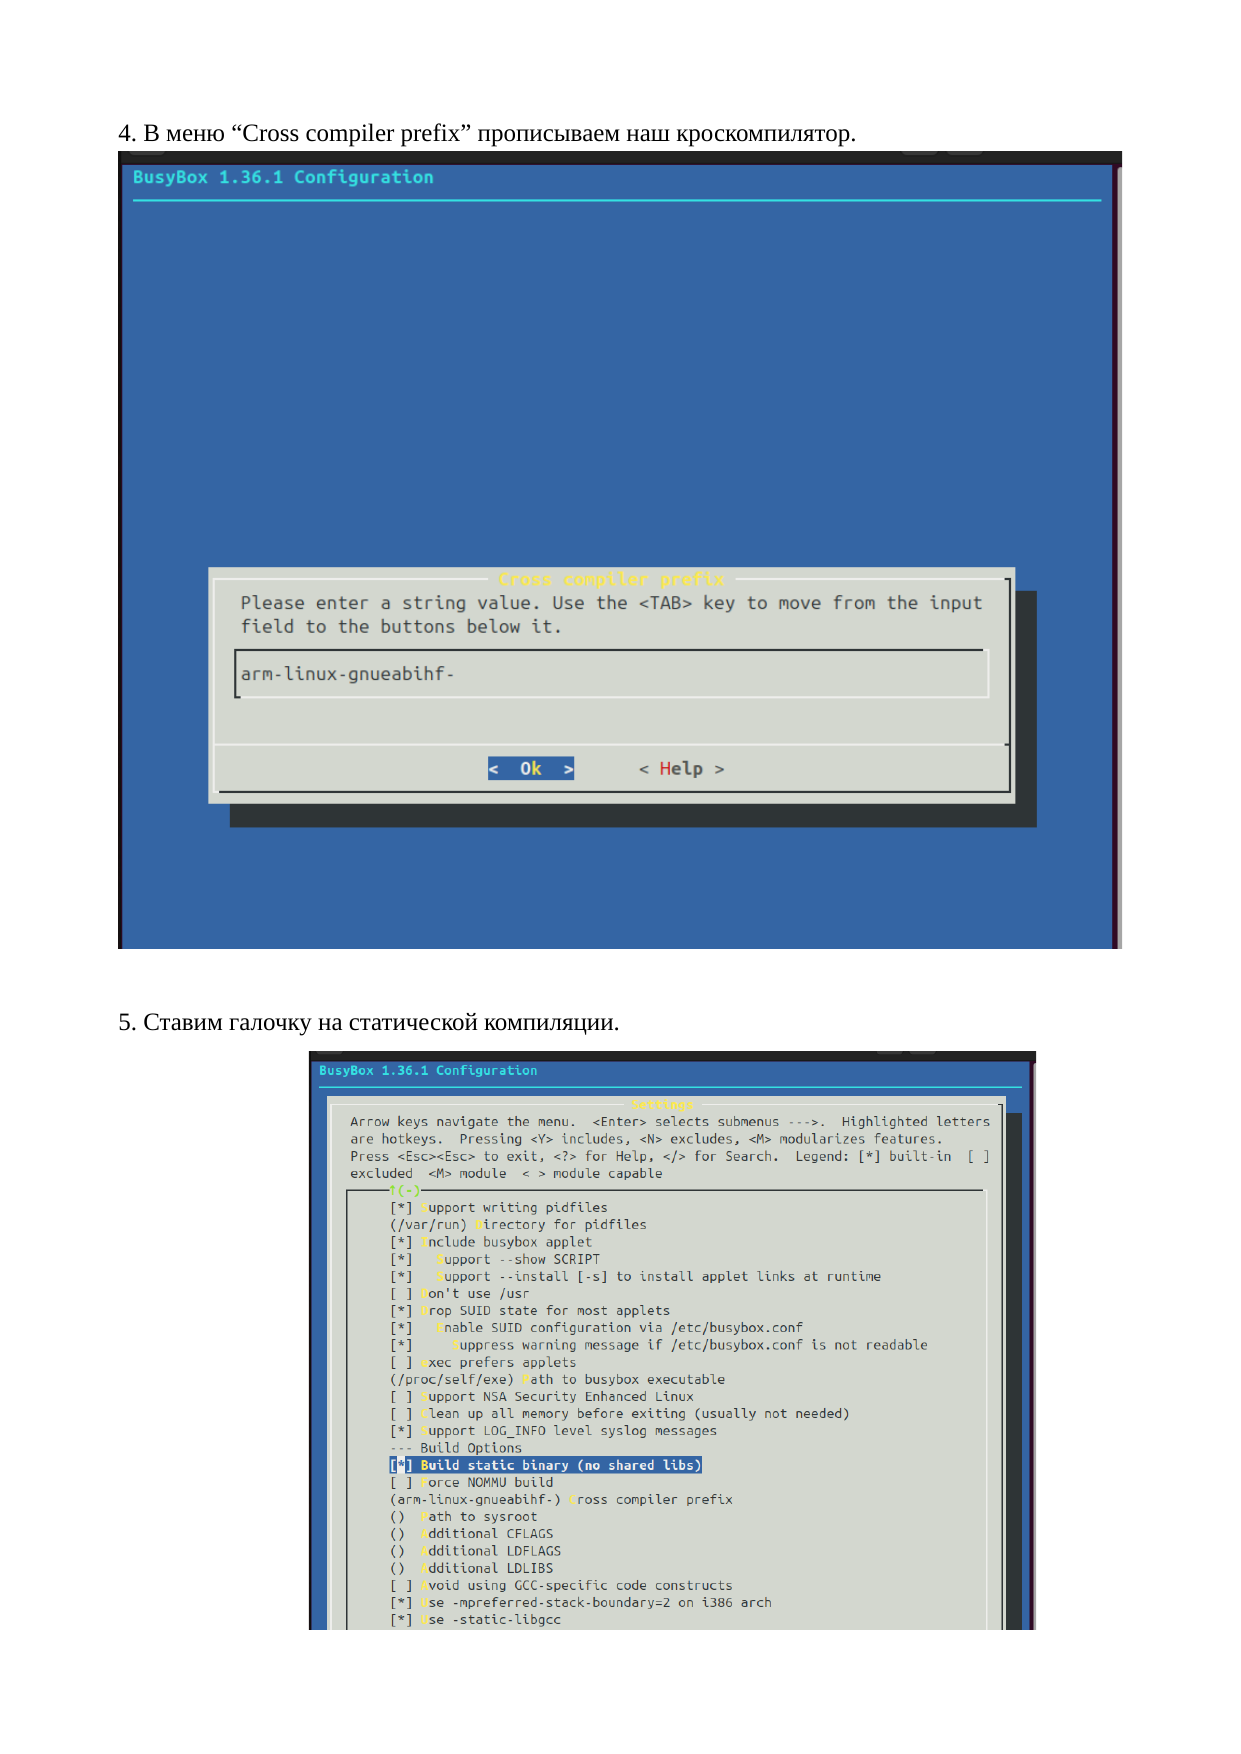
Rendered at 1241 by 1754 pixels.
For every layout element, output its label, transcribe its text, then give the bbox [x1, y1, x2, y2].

text 5. Ставим галочку на статической компиляции. [118, 1007, 1122, 1035]
picture [118, 151, 1123, 949]
picture [308, 1051, 1037, 1630]
text 4. В меню “Cross compiler prefix” прописываем наш кроскомпилятор. [118, 118, 1122, 147]
